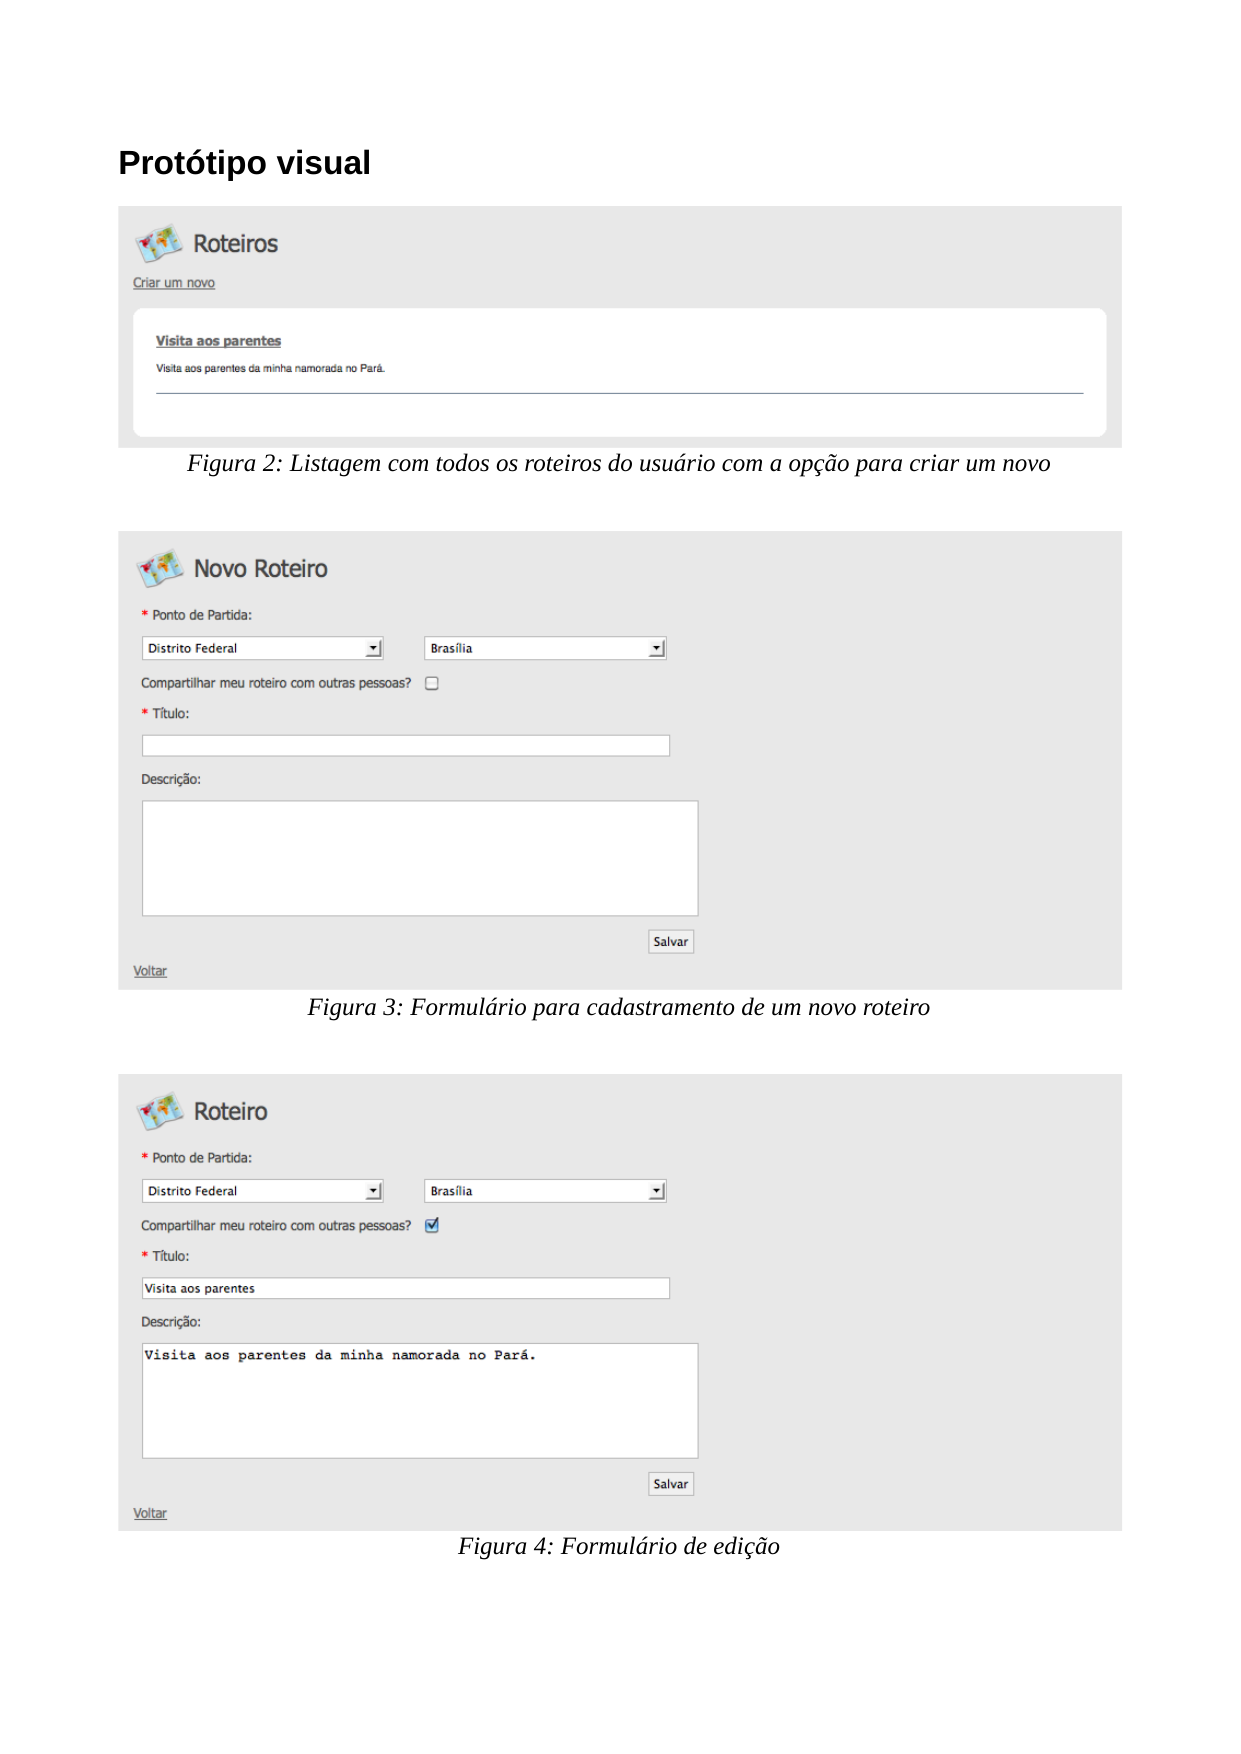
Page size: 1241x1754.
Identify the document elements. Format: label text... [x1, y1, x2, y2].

picture [118, 206, 1123, 449]
picture [118, 1074, 1123, 1531]
text Figura 2: Listagem com todos os roteiros do usuário com a opção para criar um novo [118, 449, 1122, 477]
picture [118, 530, 1123, 992]
subtitle Protótipo visual [118, 143, 1122, 182]
text Figura 3: Formulário para cadastramento de um novo roteiro [118, 992, 1122, 1021]
text Figura 4: Formulário de edição [118, 1531, 1122, 1560]
